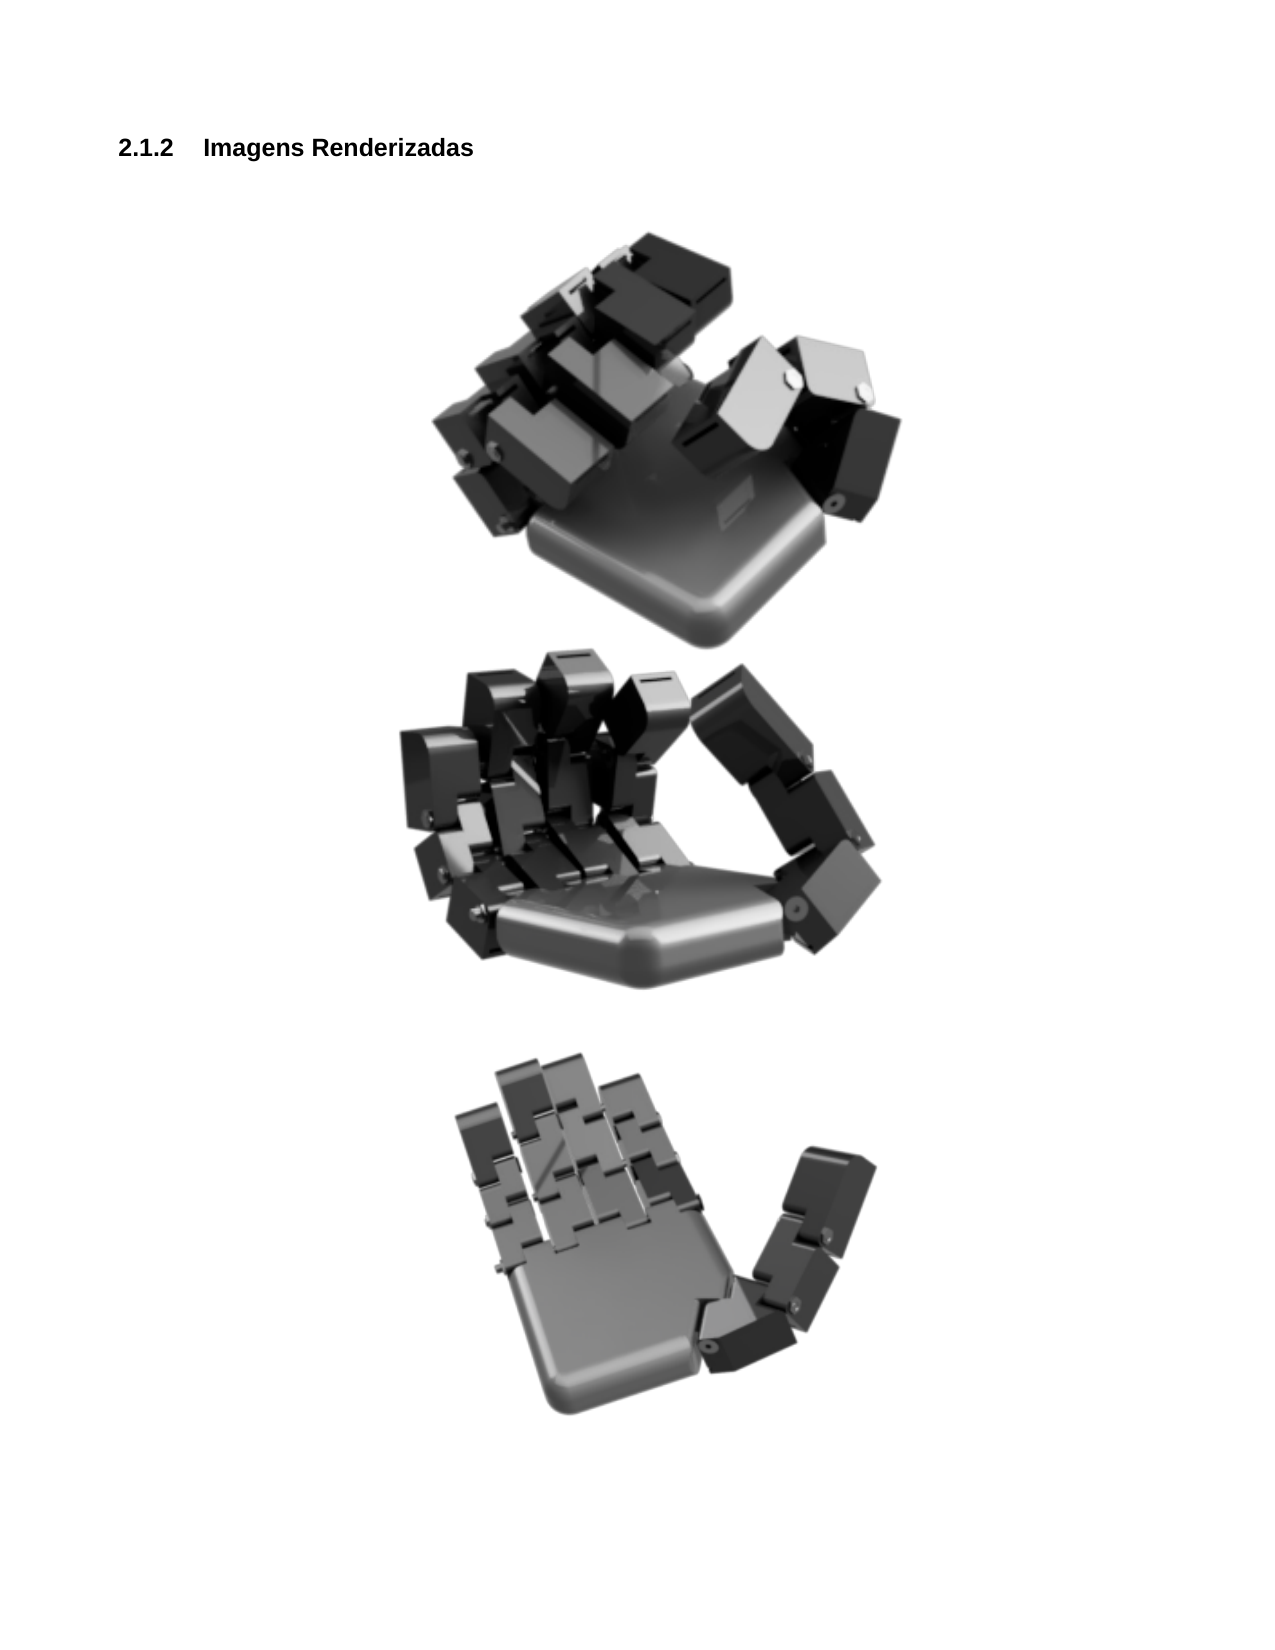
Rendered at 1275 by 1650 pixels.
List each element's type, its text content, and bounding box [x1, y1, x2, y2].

picture [380, 181, 927, 1469]
subtitle 2.1.2 Imagens Renderizadas [118, 133, 1181, 161]
